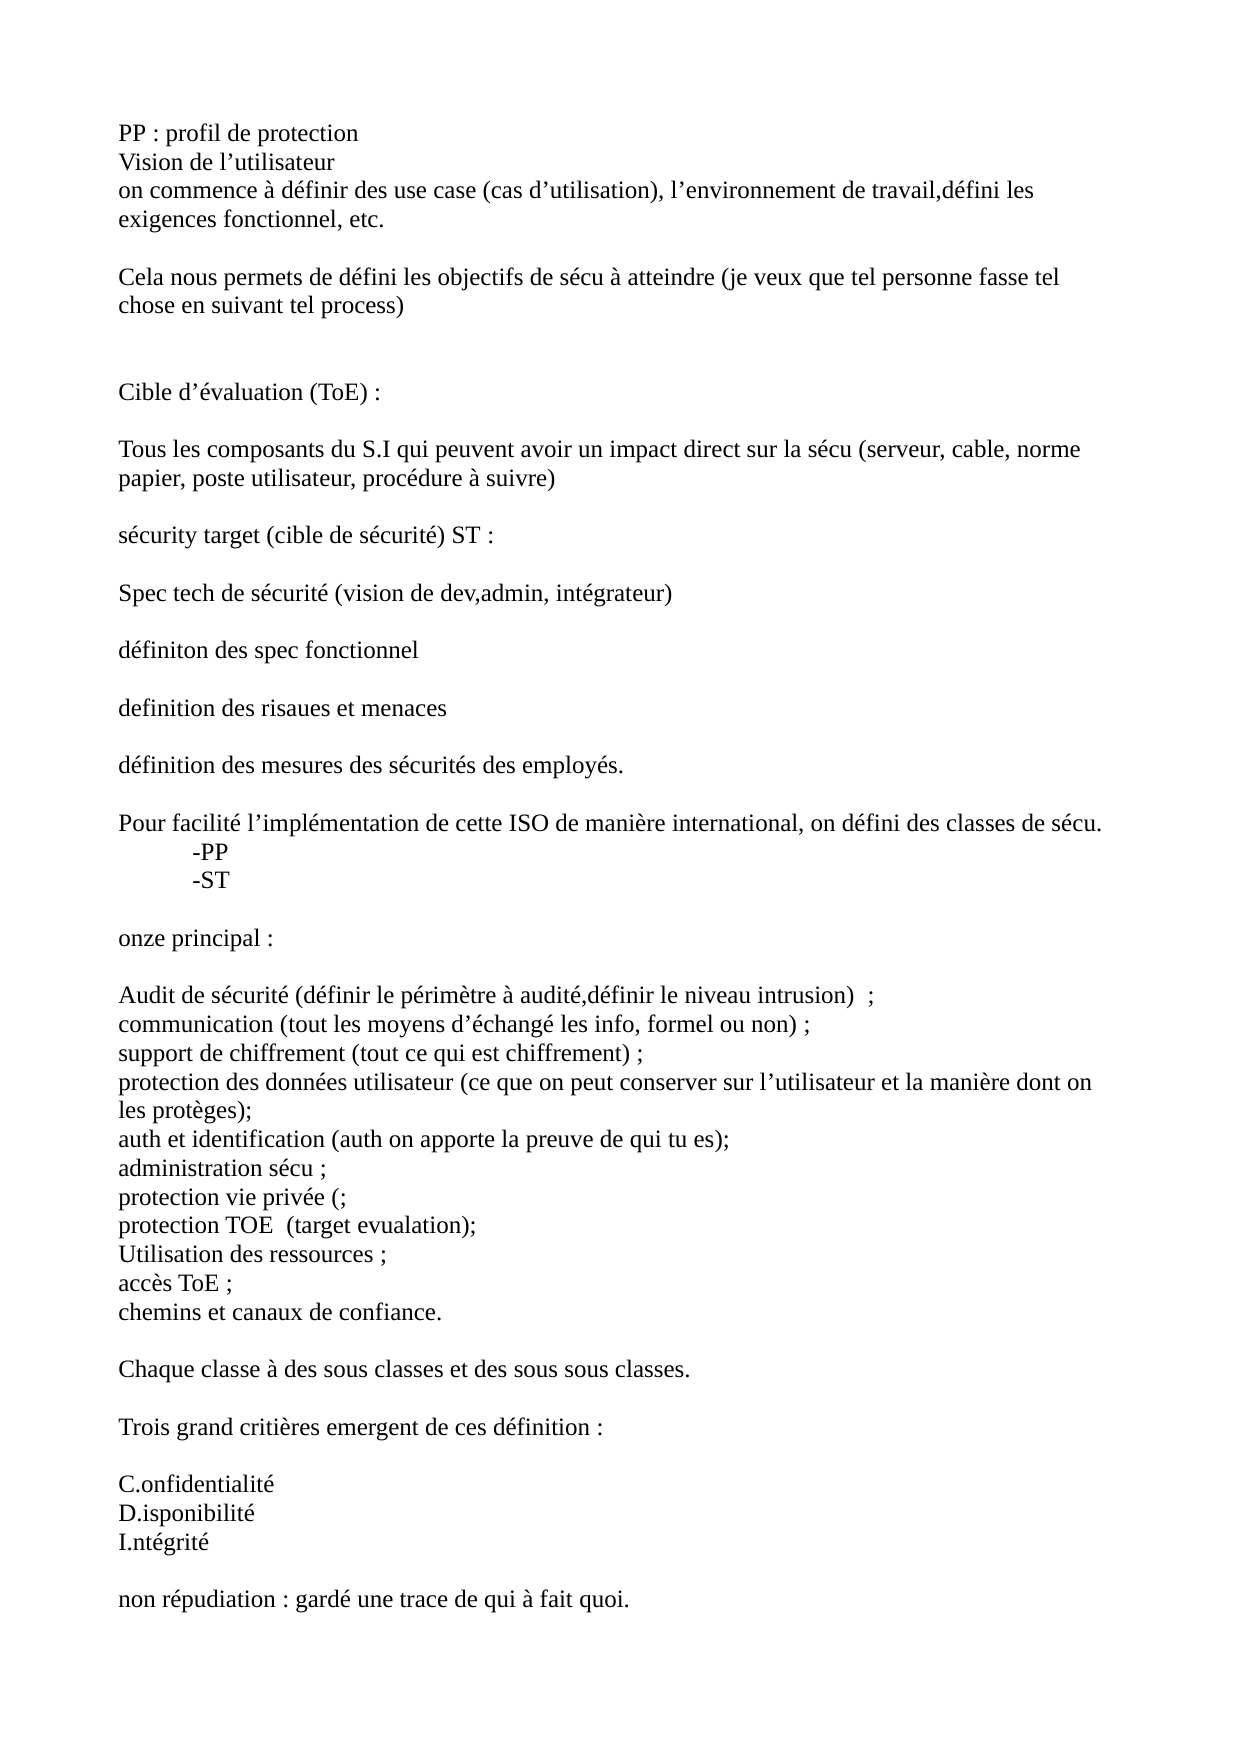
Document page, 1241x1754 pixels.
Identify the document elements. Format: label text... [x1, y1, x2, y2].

text administration sécu ; [118, 1153, 1122, 1182]
text Chaque classe à des sous classes et des sous sous classes. [118, 1354, 1122, 1383]
text non répudiation : gardé une trace de qui à fait quoi. [118, 1584, 1122, 1613]
text auth et identification (auth on apporte la preuve de qui tu es); [118, 1124, 1122, 1153]
text sécurity target (cible de sécurité) ST : [118, 521, 1122, 549]
text Audit de sécurité (définir le périmètre à audité,définir le niveau intrusion) ; [118, 981, 1122, 1009]
text on commence à définir des use case (cas d’utilisation), l’environnement de travail,défini les exigences fonctionnel, etc. [118, 176, 1122, 233]
text Utilisation des ressources ; [118, 1239, 1122, 1268]
text definition des risaues et menaces [118, 693, 1122, 722]
text protection des données utilisateur (ce que on peut conserver sur l’utilisateur et la manière dont on les protèges); [118, 1067, 1122, 1124]
text PP : profil de protection [118, 118, 1122, 147]
text Cible d’évaluation (ToE) : [118, 377, 1122, 406]
text C.onfidentialité [118, 1469, 1122, 1498]
text D.isponibilité [118, 1498, 1122, 1527]
text accès ToE ; [118, 1268, 1122, 1297]
text chemins et canaux de confiance. [118, 1297, 1122, 1326]
text support de chiffrement (tout ce qui est chiffrement) ; [118, 1038, 1122, 1067]
text -ST [118, 866, 1122, 894]
text Cela nous permets de défini les objectifs de sécu à atteindre (je veux que tel personne fasse tel chose en suivant tel process) [118, 262, 1122, 319]
text Pour facilité l’implémentation de cette ISO de manière international, on défini des classes de sécu. [118, 808, 1122, 837]
text protection TOE (target evualation); [118, 1211, 1122, 1239]
text I.ntégrité [118, 1527, 1122, 1556]
text définition des mesures des sécurités des employés. [118, 751, 1122, 779]
text protection vie privée (; [118, 1182, 1122, 1211]
text Trois grand critières emergent de ces définition : [118, 1412, 1122, 1441]
text communication (tout les moyens d’échangé les info, formel ou non) ; [118, 1009, 1122, 1038]
text onze principal : [118, 923, 1122, 952]
text définiton des spec fonctionnel [118, 636, 1122, 664]
text Vision de l’utilisateur [118, 147, 1122, 176]
text -PP [118, 837, 1122, 866]
text Spec tech de sécurité (vision de dev,admin, intégrateur) [118, 578, 1122, 607]
text Tous les composants du S.I qui peuvent avoir un impact direct sur la sécu (serveur, cable, norme papier, poste utilisateur, procédure à suivre) [118, 434, 1122, 492]
